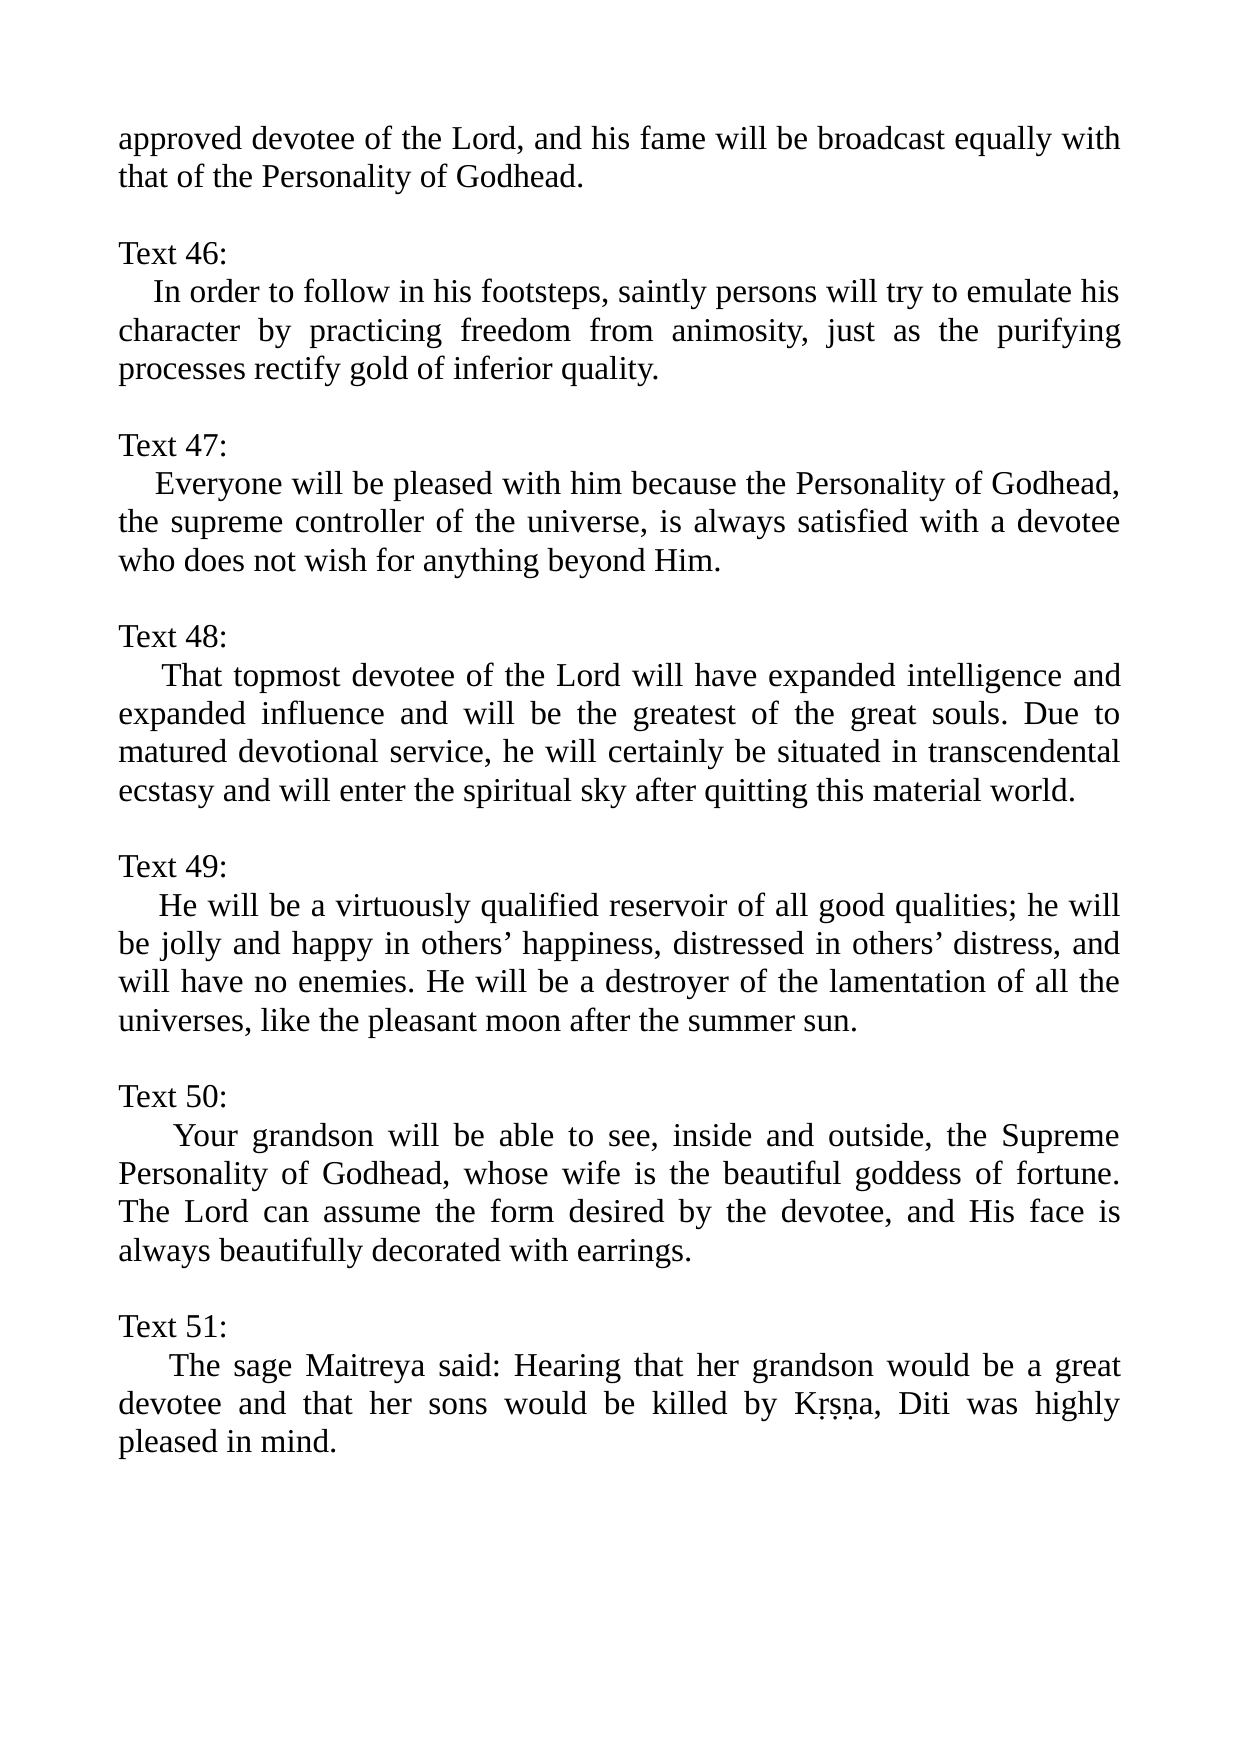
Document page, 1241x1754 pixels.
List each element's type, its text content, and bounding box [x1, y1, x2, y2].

text That topmost devotee of the Lord will have expanded intelligence and expanded influence and will be the greatest of the great souls. Due to matured devotional service, he will certainly be situated in transcendental ecstasy and will enter the spiritual sky after quitting this material world. [118, 655, 1122, 808]
text Everyone will be pleased with him because the Personality of Godhead, the supreme controller of the universe, is always satisfied with a devotee who does not wish for anything beyond Him. [118, 463, 1122, 578]
text Text 49: [118, 846, 1122, 885]
text Text 48: [118, 616, 1122, 655]
text He will be a virtuously qualified reservoir of all good qualities; he will be jolly and happy in others’ happiness, distressed in others’ distress, and will have no enemies. He will be a destroyer of the lamentation of all the universes, like the pleasant moon after the summer sun. [118, 885, 1122, 1038]
text The sage Maitreya said: Hearing that her grandson would be a great devotee and that her sons would be killed by Kṛṣṇa, Diti was highly pleased in mind. [118, 1345, 1122, 1460]
text In order to follow in his footsteps, saintly persons will try to emulate his character by practicing freedom from animosity, just as the purifying processes rectify gold of inferior quality. [118, 271, 1122, 386]
text Your grandson will be able to see, inside and outside, the Supreme Personality of Godhead, whose wife is the beautiful goddess of fortune. The Lord can assume the form desired by the devotee, and His face is always beautifully decorated with earrings. [118, 1115, 1122, 1268]
text Text 47: [118, 425, 1122, 463]
text Text 46: [118, 233, 1122, 271]
text Text 51: [118, 1306, 1122, 1345]
text approved devotee of the Lord, and his fame will be broadcast equally with that of the Personality of Godhead. [118, 118, 1122, 195]
text Text 50: [118, 1076, 1122, 1115]
